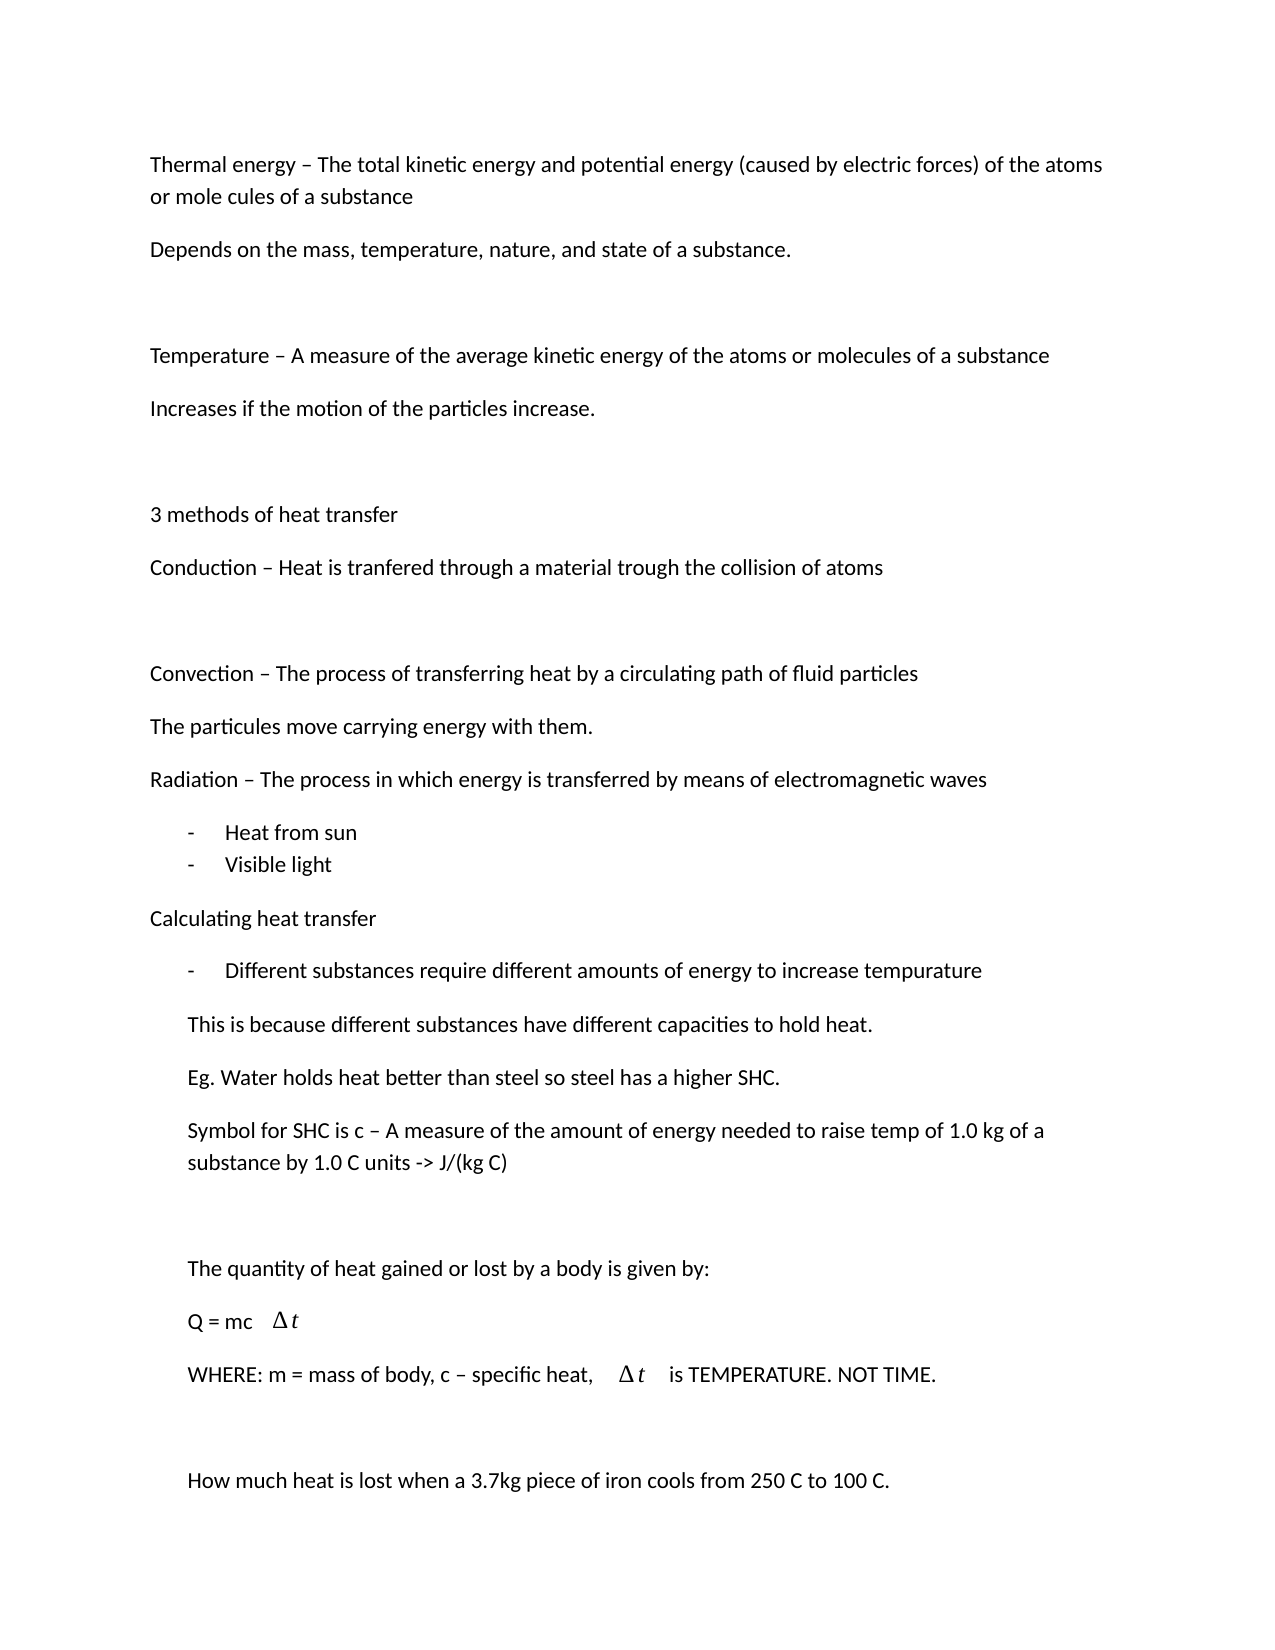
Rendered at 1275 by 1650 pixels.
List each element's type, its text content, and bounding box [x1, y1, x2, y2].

text Thermal energy – The total kinetic energy and potential energy (caused by electric forces) of the atoms or mole cules of a substance [150, 150, 1125, 210]
text The quantity of heat gained or lost by a body is given by: [187, 1254, 1125, 1282]
text Depends on the mass, temperature, nature, and state of a substance. [150, 235, 1125, 263]
text Convection – The process of transferring heat by a circulating path of fluid particles [150, 659, 1125, 687]
text How much heat is lost when a 3.7kg piece of iron cools from 250 C to 100 C. [187, 1466, 1125, 1494]
text Conduction – Heat is tranfered through a material trough the collision of atoms [150, 553, 1125, 581]
text Q = mc [187, 1307, 1125, 1335]
text WHERE: m = mass of body, c – specific heat, is TEMPERATURE. NOT TIME. [187, 1360, 1125, 1388]
text The particules move carrying energy with them. [150, 712, 1125, 740]
list Different substances require different amounts of energy to increase tempurature [187, 957, 1125, 985]
text Radiation – The process in which energy is transferred by means of electromagnetic waves [150, 765, 1125, 793]
text Increases if the motion of the particles increase. [150, 394, 1125, 422]
list Heat from sun [187, 818, 1125, 846]
text Temperature – A measure of the average kinetic energy of the atoms or molecules of a substance [150, 341, 1125, 369]
text Symbol for SHC is c – A measure of the amount of energy needed to raise temp of 1.0 kg of a substance by 1.0 C units -> J/(kg C) [187, 1116, 1125, 1176]
text This is because different substances have different capacities to hold heat. [187, 1010, 1125, 1038]
text Calculating heat transfer [150, 904, 1125, 932]
list Visible light [187, 851, 1125, 879]
text 3 methods of heat transfer [150, 500, 1125, 528]
text Eg. Water holds heat better than steel so steel has a higher SHC. [187, 1063, 1125, 1091]
